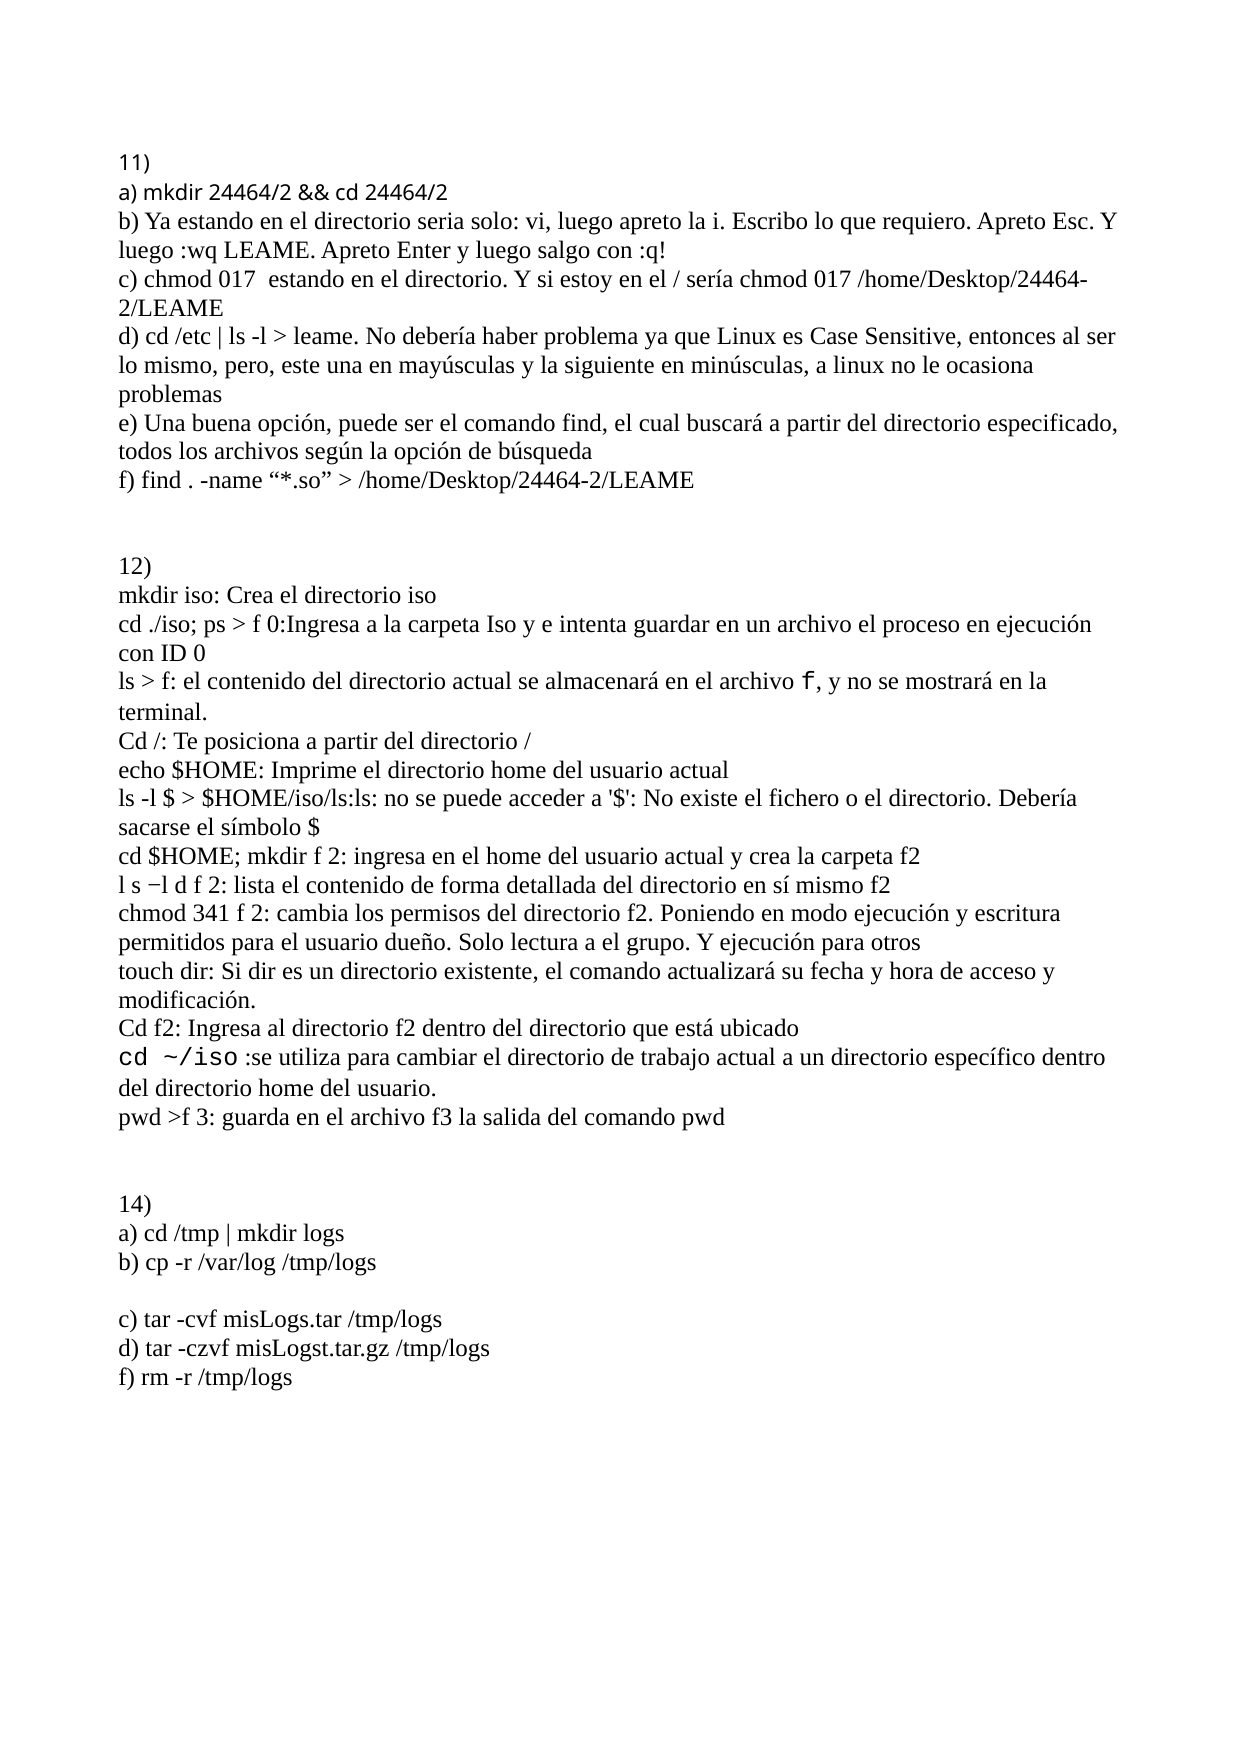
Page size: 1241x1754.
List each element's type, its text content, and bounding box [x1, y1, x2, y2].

text chmod 341 f 2: cambia los permisos del directorio f2. Poniendo en modo ejecución y escritura permitidos para el usuario dueño. Solo lectura a el grupo. Y ejecución para otros [118, 898, 1122, 956]
text Cd f2: Ingresa al directorio f2 dentro del directorio que está ubicado [118, 1013, 1122, 1042]
text f) rm -r /tmp/logs [118, 1362, 1122, 1390]
text echo $HOME: Imprime el directorio home del usuario actual [118, 755, 1122, 783]
text cd ./iso; ps > f 0:Ingresa a la carpeta Iso y e intenta guardar en un archivo el proceso en ejecución con ID 0 [118, 609, 1122, 666]
text ls -l $ > $HOME/iso/ls:ls: no se puede acceder a '$': No existe el fichero o el directorio. Debería sacarse el símbolo $ [118, 783, 1122, 841]
text e) Una buena opción, puede ser el comando find, el cual buscará a partir del directorio especificado, todos los archivos según la opción de búsqueda [118, 408, 1122, 465]
text f) find . -name “*.so” > /home/Desktop/24464-2/LEAME [118, 465, 1122, 494]
text mkdir iso: Crea el directorio iso [118, 580, 1122, 609]
text cd ~/iso :se utiliza para cambiar el directorio de trabajo actual a un directorio específico dentro del directorio home del usuario. [118, 1042, 1122, 1102]
text a) cd /tmp | mkdir logs [118, 1218, 1122, 1247]
text d) tar -czvf misLogst.tar.gz /tmp/logs [118, 1333, 1122, 1362]
text cd $HOME; mkdir f 2: ingresa en el home del usuario actual y crea la carpeta f2 [118, 841, 1122, 870]
text ls > f: el contenido del directorio actual se almacenará en el archivo f, y no se mostrará en la terminal. [118, 666, 1122, 726]
text pwd >f 3: guarda en el archivo f3 la salida del comando pwd [118, 1102, 1122, 1131]
text a) mkdir 24464/2 && cd 24464/2 [118, 177, 1122, 206]
text l s −l d f 2: lista el contenido de forma detallada del directorio en sí mismo f2 [118, 870, 1122, 898]
text 11) [118, 147, 1122, 177]
text c) tar -cvf misLogs.tar /tmp/logs [118, 1304, 1122, 1333]
text touch dir: Si dir es un directorio existente, el comando actualizará su fecha y hora de acceso y modificación. [118, 956, 1122, 1013]
text Cd /: Te posiciona a partir del directorio / [118, 726, 1122, 755]
text b) Ya estando en el directorio seria solo: vi, luego apreto la i. Escribo lo que requiero. Apreto Esc. Y luego :wq LEAME. Apreto Enter y luego salgo con :q! [118, 206, 1122, 264]
text d) cd /etc | ls -l > leame. No debería haber problema ya que Linux es Case Sensitive, entonces al ser lo mismo, pero, este una en mayúsculas y la siguiente en minúsculas, a linux no le ocasiona problemas [118, 321, 1122, 408]
text b) cp -r /var/log /tmp/logs [118, 1247, 1122, 1275]
text c) chmod 017 estando en el directorio. Y si estoy en el / sería chmod 017 /home/Desktop/24464-2/LEAME [118, 264, 1122, 321]
text 14) [118, 1189, 1122, 1218]
text 12) [118, 551, 1122, 580]
